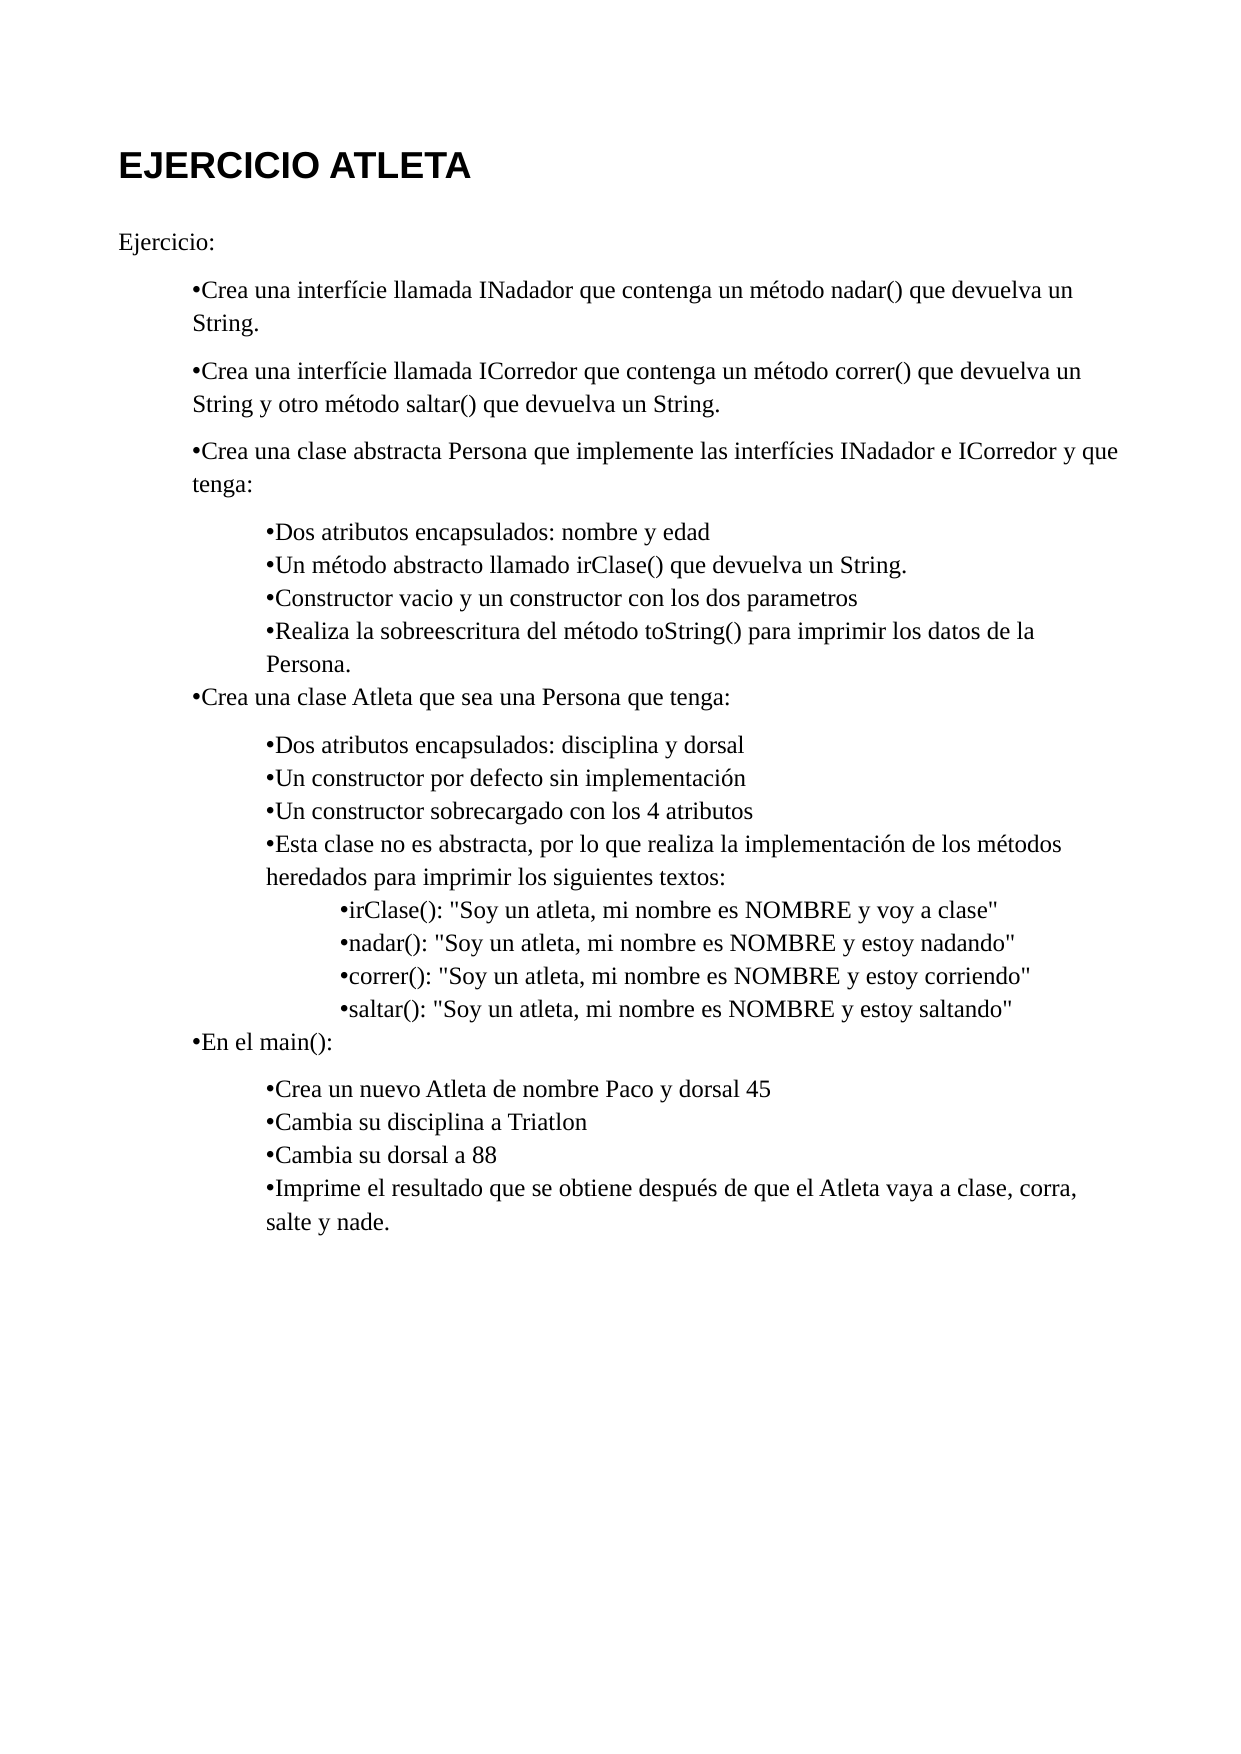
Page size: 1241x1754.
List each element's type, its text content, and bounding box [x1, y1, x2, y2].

list Cambia su dorsal a 88 [118, 1141, 1122, 1169]
list Cambia su disciplina a Triatlon [118, 1107, 1122, 1136]
list Dos atributos encapsulados: nombre y edad [118, 517, 1122, 546]
list Dos atributos encapsulados: disciplina y dorsal [118, 730, 1122, 758]
list Imprime el resultado que se obtiene después de que el Atleta vaya a clase, corra, salte y nade. [118, 1173, 1122, 1235]
list nadar(): "Soy un atleta, mi nombre es NOMBRE y estoy nadando" [118, 928, 1122, 957]
list Crea una interfície llamada ICorredor que contenga un método correr() que devuelva un String y otro método saltar() que devuelva un String. [118, 356, 1122, 417]
list saltar(): "Soy un atleta, mi nombre es NOMBRE y estoy saltando" [118, 994, 1122, 1023]
list En el main(): [118, 1027, 1122, 1056]
list Realiza la sobreescritura del método toString() para imprimir los datos de la Persona. [118, 616, 1122, 678]
list Crea un nuevo Atleta de nombre Paco y dorsal 45 [118, 1074, 1122, 1103]
list irClase(): "Soy un atleta, mi nombre es NOMBRE y voy a clase" [118, 895, 1122, 923]
list Crea una clase abstracta Persona que implemente las interfícies INadador e ICorredor y que tenga: [118, 436, 1122, 498]
list Esta clase no es abstracta, por lo que realiza la implementación de los métodos heredados para imprimir los siguientes textos: [118, 829, 1122, 891]
list Un constructor sobrecargado con los 4 atributos [118, 796, 1122, 824]
list Crea una clase Atleta que sea una Persona que tenga: [118, 682, 1122, 711]
list Un método abstracto llamado irClase() que devuelva un String. [118, 550, 1122, 579]
list Crea una interfície llamada INadador que contenga un método nadar() que devuelva un String. [118, 275, 1122, 337]
list Un constructor por defecto sin implementación [118, 763, 1122, 791]
list correr(): "Soy un atleta, mi nombre es NOMBRE y estoy corriendo" [118, 961, 1122, 989]
list Constructor vacio y un constructor con los dos parametros [118, 583, 1122, 612]
text Ejercicio: [118, 227, 1122, 256]
subtitle EJERCICIO ATLETA [118, 143, 1122, 186]
